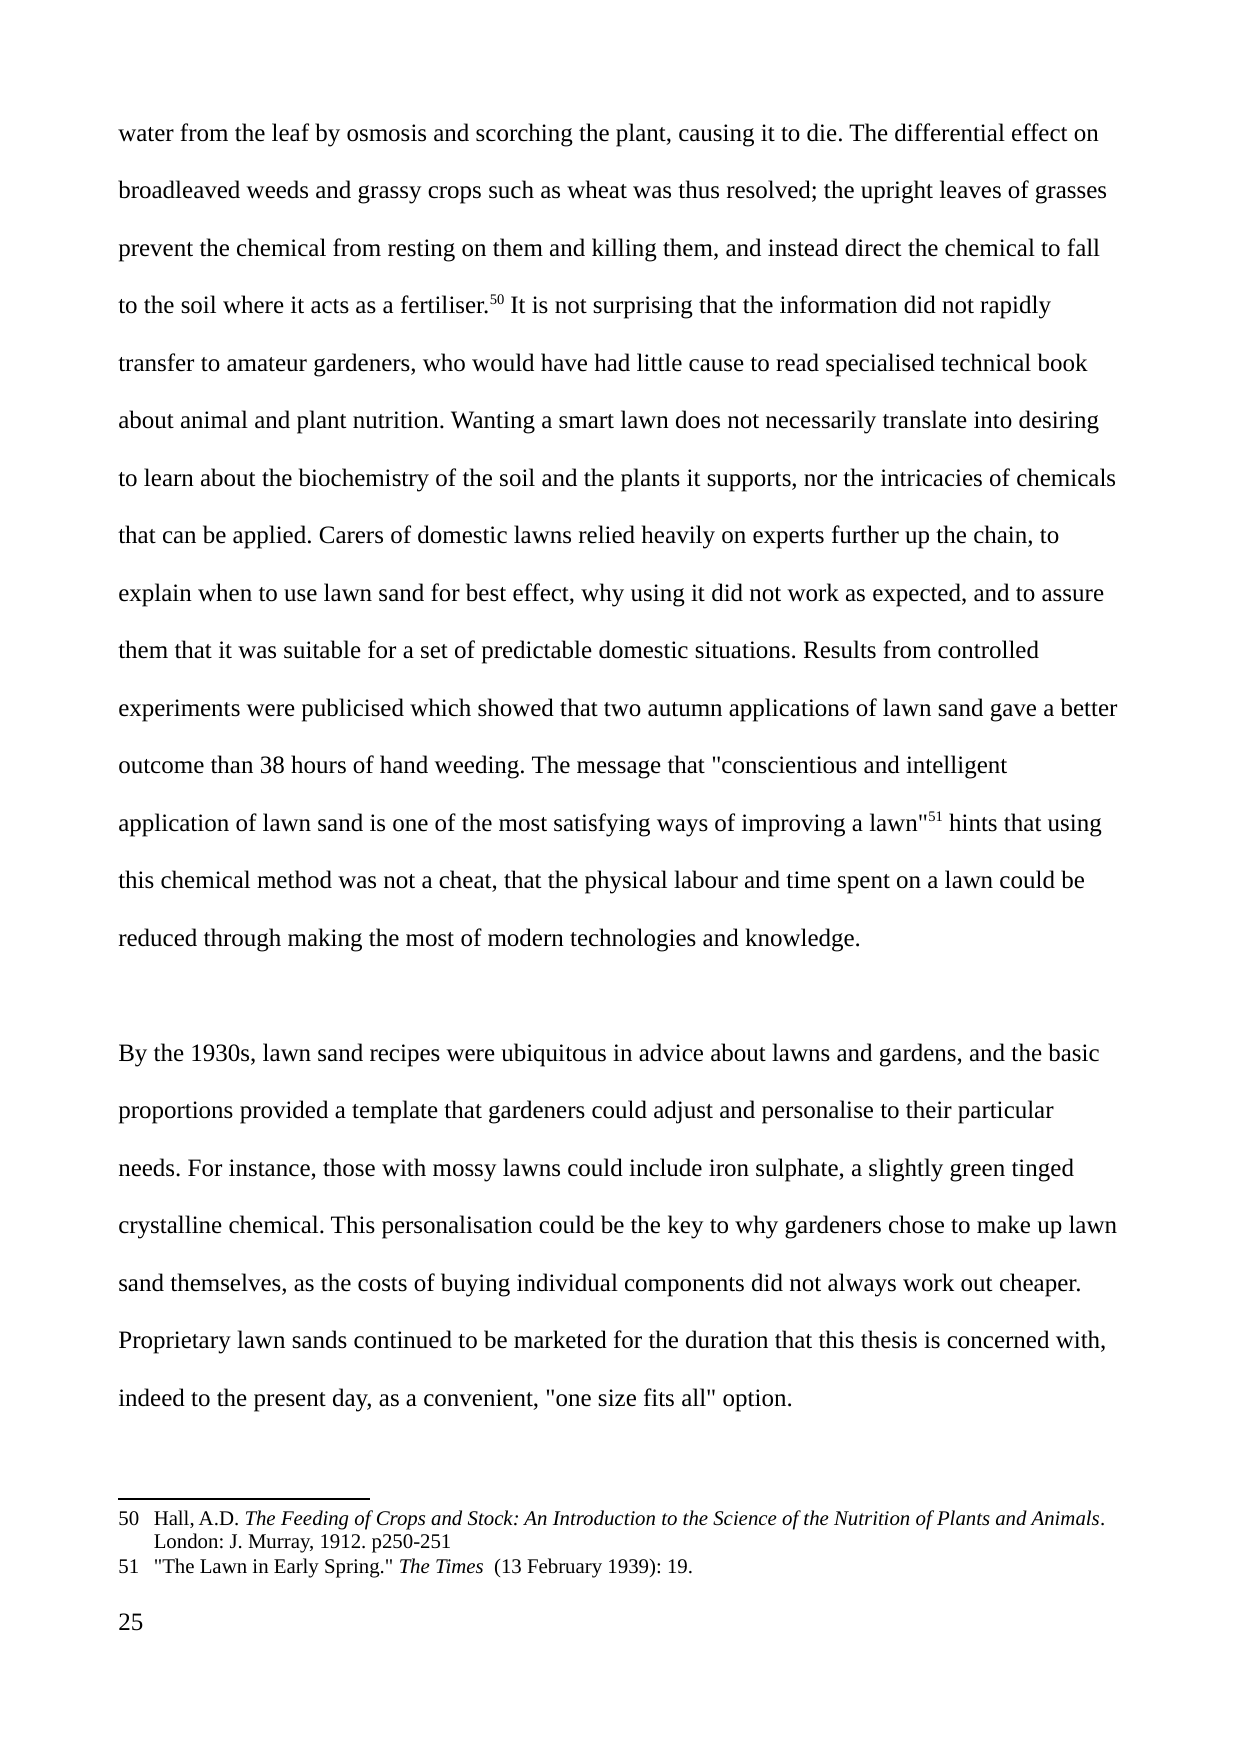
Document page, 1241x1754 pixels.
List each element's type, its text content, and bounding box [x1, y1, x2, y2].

text Hall, A.D. The Feeding of Crops and Stock: An Introduction to the Science of the Nutrition of Plants and Animals. London: J. Murray, 1912. p250-251 [118, 1505, 1122, 1553]
text By the 1930s, lawn sand recipes were ubiquitous in advice about lawns and gardens, and the basic proportions provided a template that gardeners could adjust and personalise to their particular needs. For instance, those with mossy lawns could include iron sulphate, a slightly green tinged crystalline chemical. This personalisation could be the key to why gardeners chose to make up lawn sand themselves, as the costs of buying individual components did not always work out cheaper. Proprietary lawn sands continued to be marketed for the duration that this thesis is concerned with, indeed to the present day, as a convenient, "one size fits all" option. [118, 1038, 1122, 1412]
text water from the leaf by osmosis and scorching the plant, causing it to die. The differential effect on broadleaved weeds and grassy crops such as wheat was thus resolved; the upright leaves of grasses prevent the chemical from resting on them and killing them, and instead direct the chemical to fall to the soil where it acts as a fertiliser. It is not surprising that the information did not rapidly transfer to amateur gardeners, who would have had little cause to read specialised technical book about animal and plant nutrition. Wanting a smart lawn does not necessarily translate into desiring to learn about the biochemistry of the soil and the plants it supports, nor the intricacies of chemicals that can be applied. Carers of domestic lawns relied heavily on experts further up the chain, to explain when to use lawn sand for best effect, why using it did not work as expected, and to assure them that it was suitable for a set of predictable domestic situations. Results from controlled experiments were publicised which showed that two autumn applications of lawn sand gave a better outcome than 38 hours of hand weeding. The message that "conscientious and intelligent application of lawn sand is one of the most satisfying ways of improving a lawn" hints that using this chemical method was not a cheat, that the physical labour and time spent on a lawn could be reduced through making the most of modern technologies and knowledge. [118, 118, 1122, 952]
text "The Lawn in Early Spring." The Times (13 February 1939): 19. [118, 1553, 1122, 1578]
